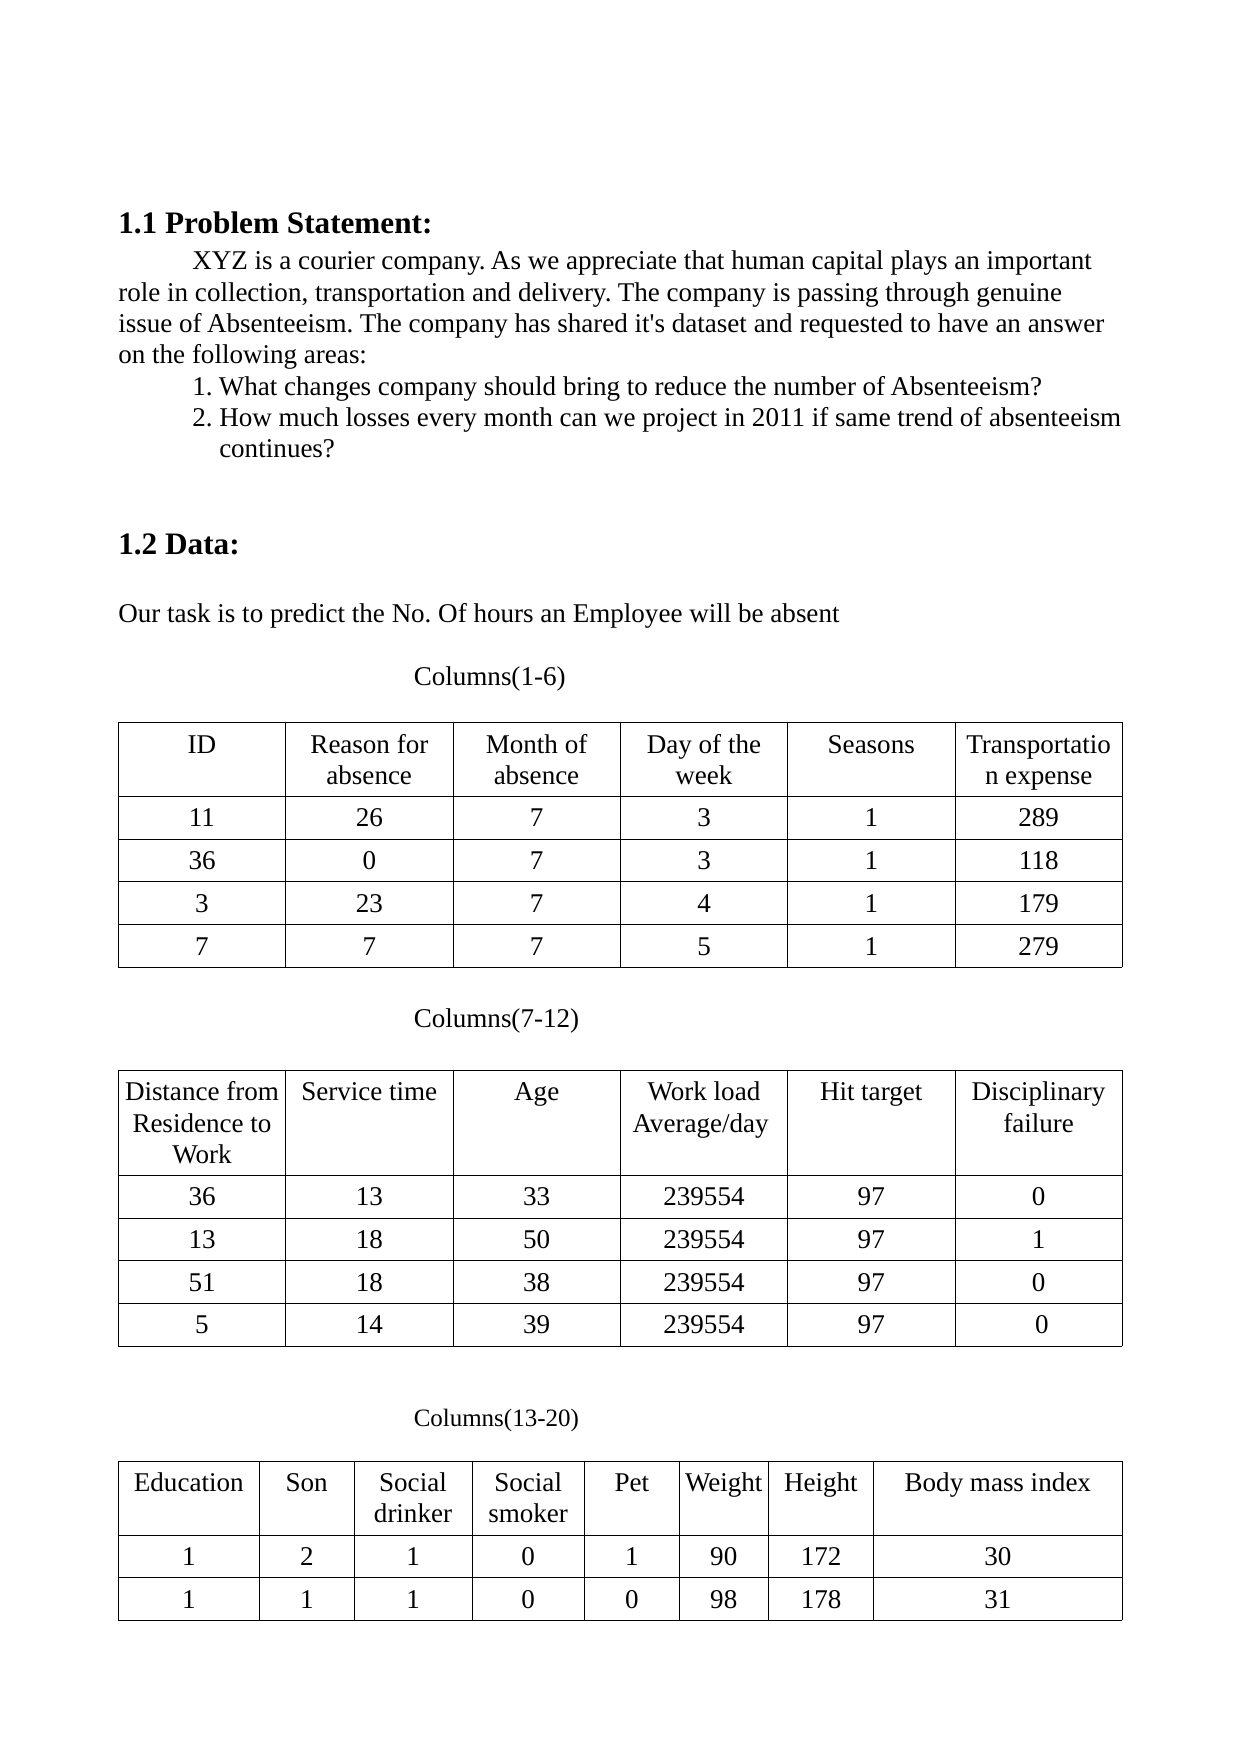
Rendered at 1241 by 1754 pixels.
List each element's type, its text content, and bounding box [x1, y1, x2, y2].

table_cell 31 [874, 1578, 1122, 1620]
table_cell 239554 [621, 1219, 787, 1260]
table_cell 1 [119, 1578, 259, 1620]
text 1.1 Problem Statement: [118, 204, 1122, 240]
table_header Distance from Residence to Work [119, 1071, 285, 1175]
text 1. What changes company should bring to reduce the number of Absenteeism? [118, 370, 1122, 401]
table_cell 239554 [621, 1304, 787, 1346]
table_header Weight [680, 1462, 768, 1534]
table_cell 1 [355, 1536, 472, 1577]
table_cell 26 [286, 797, 453, 838]
table_cell 1 [585, 1536, 679, 1577]
table_cell 289 [956, 797, 1122, 838]
table_header Height [769, 1462, 873, 1534]
table_cell 0 [956, 1176, 1122, 1217]
table_cell 11 [119, 797, 285, 838]
table_cell 7 [454, 797, 620, 838]
table_cell 0 [956, 1261, 1122, 1303]
table_cell 239554 [621, 1261, 787, 1303]
table_cell 90 [680, 1536, 768, 1577]
table_header Day of the week [621, 723, 787, 796]
table_cell 97 [788, 1304, 955, 1346]
text 2. How much losses every month can we project in 2011 if same trend of absenteeism continues? [118, 401, 1122, 463]
table_cell 1 [355, 1578, 472, 1620]
table_cell 172 [769, 1536, 873, 1577]
text Columns(1-6) [118, 659, 1122, 691]
table_header Reason for absence [286, 723, 453, 796]
table_cell 1 [788, 840, 955, 881]
table_cell 13 [119, 1219, 285, 1260]
table_header Service time [286, 1071, 453, 1175]
table_cell 1 [788, 882, 955, 924]
table_cell 18 [286, 1261, 453, 1303]
text Columns(7-12) [118, 998, 1122, 1034]
table_cell 13 [286, 1176, 453, 1217]
text XYZ is a courier company. As we appreciate that human capital plays an important role in collection, transportation and delivery. The company is passing through genuine issue of Absenteeism. The company has shared it's dataset and requested to have an answer on the following areas: [118, 240, 1122, 370]
table_cell 50 [454, 1219, 620, 1260]
table_cell 30 [874, 1536, 1122, 1577]
table_header Education [119, 1462, 259, 1534]
table_header Son [260, 1462, 354, 1534]
table_cell 97 [788, 1261, 955, 1303]
table_cell 0 [473, 1536, 584, 1577]
table_cell 7 [119, 925, 285, 967]
table_cell 14 [286, 1304, 453, 1346]
table_cell 1 [788, 925, 955, 967]
table_header Body mass index [874, 1462, 1122, 1534]
table_cell 3 [621, 840, 787, 881]
table_cell 179 [956, 882, 1122, 924]
table_cell 3 [621, 797, 787, 838]
table_cell 0 [585, 1578, 679, 1620]
table_cell 36 [119, 1176, 285, 1217]
table_cell 0 [286, 840, 453, 881]
table_cell 1 [788, 797, 955, 838]
table_cell 33 [454, 1176, 620, 1217]
table_header Social smoker [473, 1462, 584, 1534]
table_cell 97 [788, 1219, 955, 1260]
table_header ID [119, 723, 285, 796]
table_header Pet [585, 1462, 679, 1534]
table_cell 7 [454, 925, 620, 967]
text Our task is to predict the No. Of hours an Employee will be absent [118, 597, 1122, 628]
table_cell 7 [286, 925, 453, 967]
table_header Disciplinary failure [956, 1071, 1122, 1175]
table_cell 2 [260, 1536, 354, 1577]
table_cell 3 [119, 882, 285, 924]
text Columns(13-20) [118, 1403, 1122, 1432]
table_cell 5 [621, 925, 787, 967]
table_cell 1 [260, 1578, 354, 1620]
table_header Age [454, 1071, 620, 1175]
table_header Transportation expense [956, 723, 1122, 796]
table_cell 279 [956, 925, 1122, 967]
table_cell 5 [119, 1304, 285, 1346]
table_cell 4 [621, 882, 787, 924]
table_cell 39 [454, 1304, 620, 1346]
table_cell 0 [473, 1578, 584, 1620]
table_header Hit target [788, 1071, 955, 1175]
table_cell 239554 [621, 1176, 787, 1217]
table_cell 23 [286, 882, 453, 924]
table_cell 118 [956, 840, 1122, 881]
table_cell 51 [119, 1261, 285, 1303]
text 1.2 Data: [118, 525, 1122, 561]
table_header Social drinker [355, 1462, 472, 1534]
table_header Seasons [788, 723, 955, 796]
table_cell 1 [119, 1536, 259, 1577]
table_cell 7 [454, 840, 620, 881]
table_cell 97 [788, 1176, 955, 1217]
table_cell 38 [454, 1261, 620, 1303]
table_header Month of absence [454, 723, 620, 796]
table_cell 0 [956, 1304, 1122, 1346]
table_cell 36 [119, 840, 285, 881]
table_cell 7 [454, 882, 620, 924]
table_cell 18 [286, 1219, 453, 1260]
table_cell 98 [680, 1578, 768, 1620]
table_cell 1 [956, 1219, 1122, 1260]
table_header Work load Average/day [621, 1071, 787, 1175]
table_cell 178 [769, 1578, 873, 1620]
